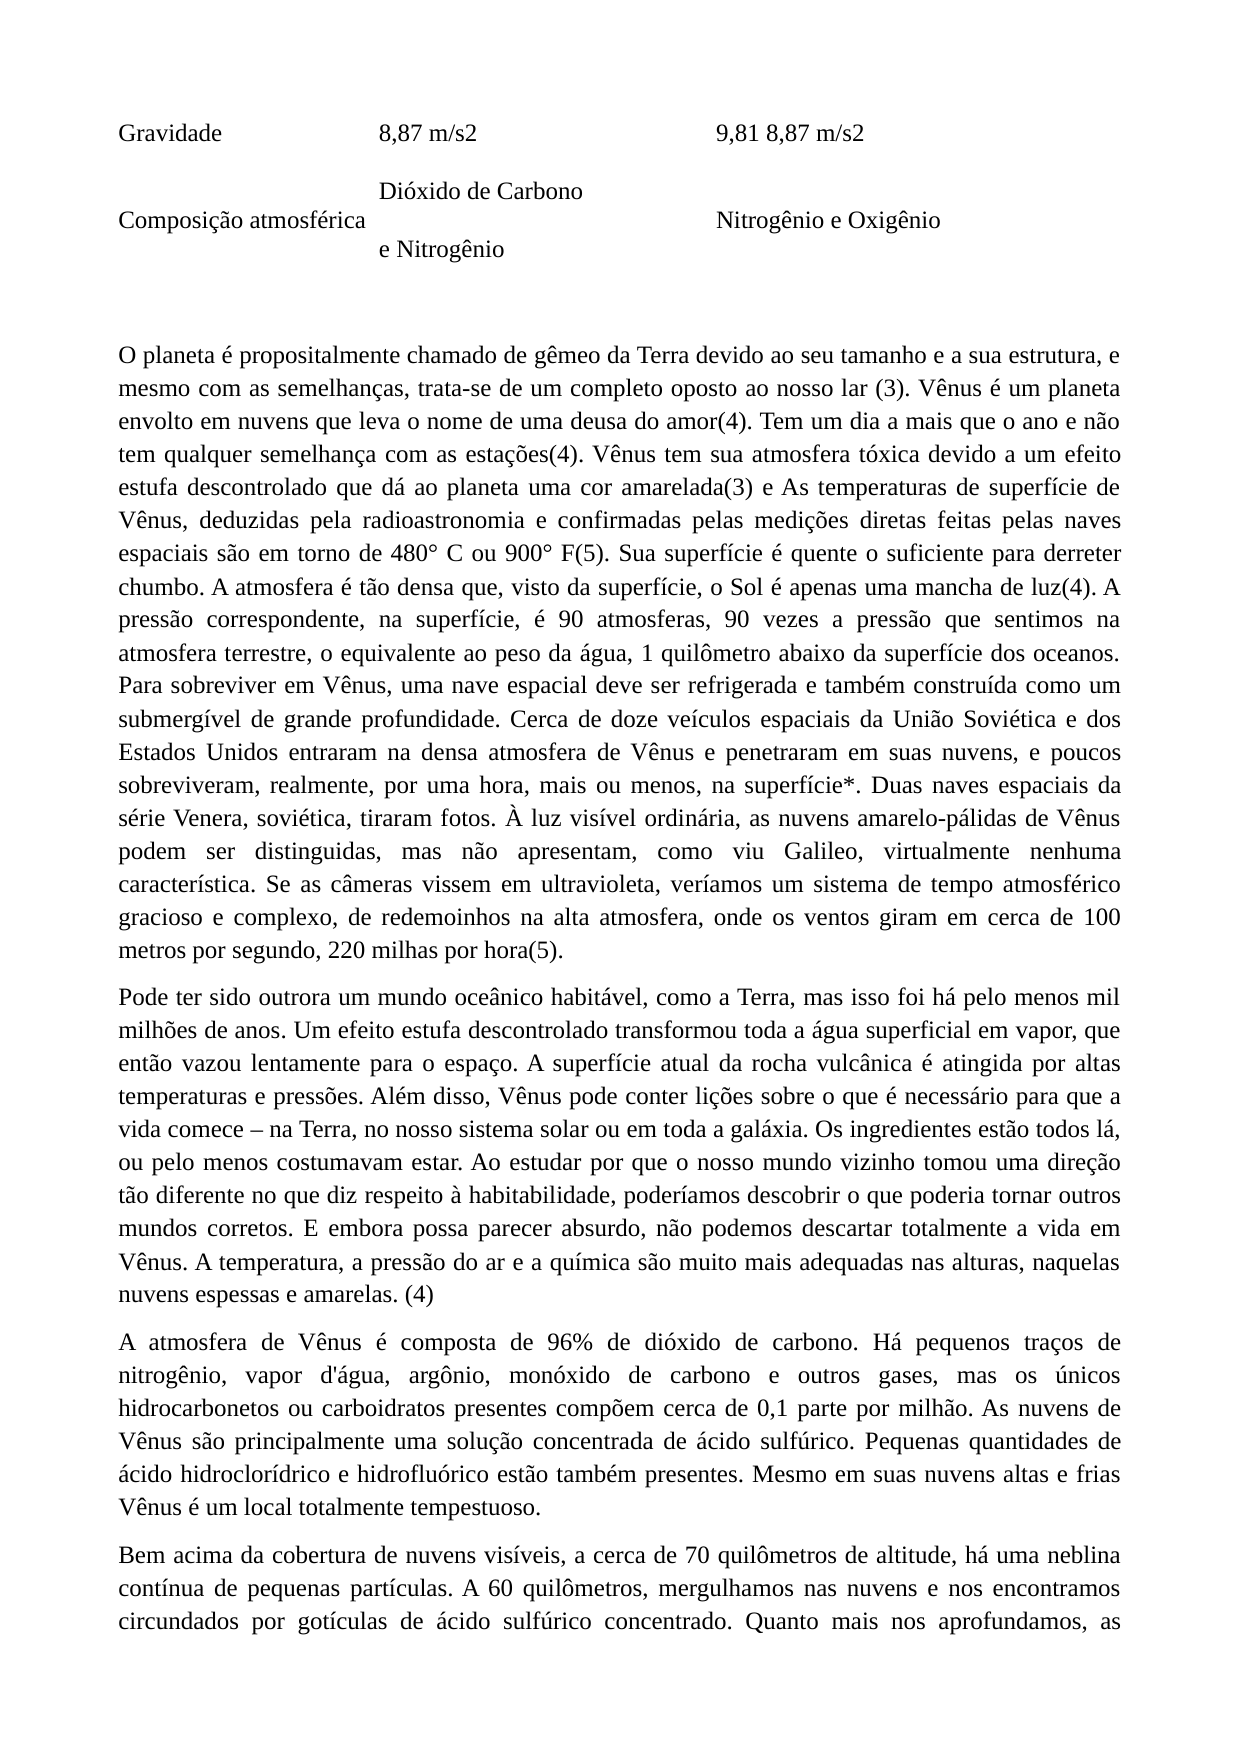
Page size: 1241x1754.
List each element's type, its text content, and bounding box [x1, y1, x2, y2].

table_cell 8,87 m/s2 [379, 118, 716, 176]
text A atmosfera de Vênus é composta de 96% de dióxido de carbono. Há pequenos traços de nitrogênio, vapor d'água, argônio, monóxido de carbono e outros gases, mas os únicos hidrocarbonetos ou carboidratos presentes compõem cerca de 0,1 parte por milhão. As nuvens de Vênus são principalmente uma solução concentrada de ácido sulfúrico. Pequenas quantidades de ácido hidroclorídrico e hidrofluórico estão também presentes. Mesmo em suas nuvens altas e frias Vênus é um local totalmente tempestuoso. [118, 1327, 1122, 1521]
text Bem acima da cobertura de nuvens visíveis, a cerca de 70 quilômetros de altitude, há uma neblina contínua de pequenas partículas. A 60 quilômetros, mergulhamos nas nuvens e nos encontramos circundados por gotículas de ácido sulfúrico concentrado. Quanto mais nos aprofundamos, as [118, 1540, 1122, 1635]
table_cell 9,81 8,87 m/s2 [716, 118, 956, 176]
table_cell Dióxido de Carbono e Nitrogênio [379, 176, 716, 293]
text O planeta é propositalmente chamado de gêmeo da Terra devido ao seu tamanho e a sua estrutura, e mesmo com as semelhanças, trata-se de um completo oposto ao nosso lar (3). Vênus é um planeta envolto em nuvens que leva o nome de uma deusa do amor(4). Tem um dia a mais que o ano e não tem qualquer semelhança com as estações(4). Vênus tem sua atmosfera tóxica devido a um efeito estufa descontrolado que dá ao planeta uma cor amarelada(3) e As temperaturas de superfície de Vênus, deduzidas pela radioastronomia e confirmadas pelas medições diretas feitas pelas naves espaciais são em torno de 480° C ou 900° F(5). Sua superfície é quente o suficiente para derreter chumbo. A atmosfera é tão densa que, visto da superfície, o Sol é apenas uma mancha de luz(4). A pressão correspondente, na superfície, é 90 atmosferas, 90 vezes a pressão que sentimos na atmosfera terrestre, o equivalente ao peso da água, 1 quilômetro abaixo da superfície dos oceanos. Para sobreviver em Vênus, uma nave espacial deve ser refrigerada e também construída como um submergível de grande profundidade. Cerca de doze veículos espaciais da União Soviética e dos Estados Unidos entraram na densa atmosfera de Vênus e penetraram em suas nuvens, e poucos sobreviveram, realmente, por uma hora, mais ou menos, na superfície*. Duas naves espaciais da série Venera, soviética, tiraram fotos. À luz visível ordinária, as nuvens amarelo-pálidas de Vênus podem ser distinguidas, mas não apresentam, como viu Galileo, virtualmente nenhuma característica. Se as câmeras vissem em ultravioleta, veríamos um sistema de tempo atmosférico gracioso e complexo, de redemoinhos na alta atmosfera, onde os ventos giram em cerca de 100 metros por segundo, 220 milhas por hora(5). [118, 340, 1122, 963]
table_cell Gravidade [118, 118, 379, 176]
table_cell Nitrogênio e Oxigênio [716, 176, 956, 293]
table_cell Composição atmosférica [118, 176, 379, 293]
text Pode ter sido outrora um mundo oceânico habitável, como a Terra, mas isso foi há pelo menos mil milhões de anos. Um efeito estufa descontrolado transformou toda a água superficial em vapor, que então vazou lentamente para o espaço. A superfície atual da rocha vulcânica é atingida por altas temperaturas e pressões. Além disso, Vênus pode conter lições sobre o que é necessário para que a vida comece – na Terra, no nosso sistema solar ou em toda a galáxia. Os ingredientes estão todos lá, ou pelo menos costumavam estar. Ao estudar por que o nosso mundo vizinho tomou uma direção tão diferente no que diz respeito à habitabilidade, poderíamos descobrir o que poderia tornar outros mundos corretos. E embora possa parecer absurdo, não podemos descartar totalmente a vida em Vênus. A temperatura, a pressão do ar e a química são muito mais adequadas nas alturas, naquelas nuvens espessas e amarelas. (4) [118, 982, 1122, 1308]
